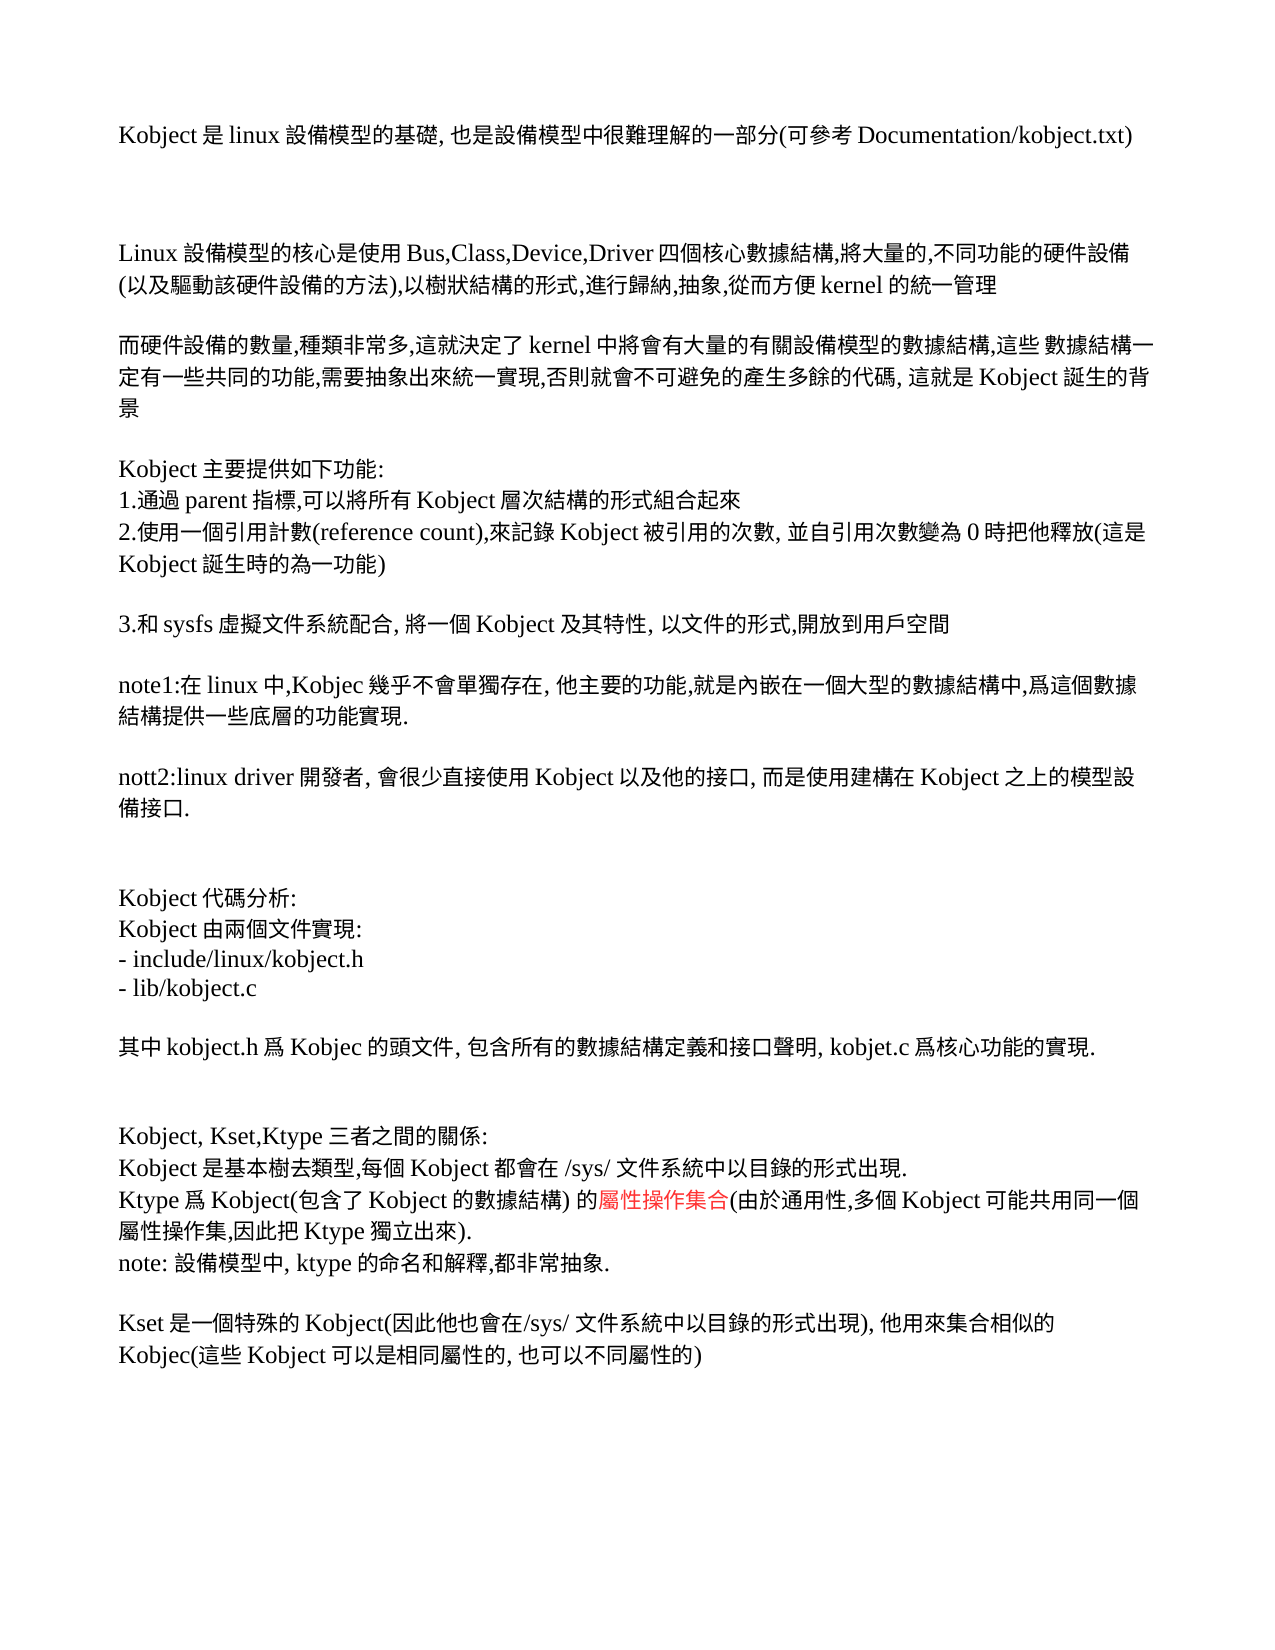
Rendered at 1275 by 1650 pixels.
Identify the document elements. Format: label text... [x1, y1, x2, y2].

text - include/linux/kobject.h [118, 944, 1157, 973]
text 3.和sysfs虛擬文件系統配合, 將一個Kobject及其特性, 以文件的形式,開放到用戶空間 [118, 607, 1157, 639]
text Kobject是linux設備模型的基礎, 也是設備模型中很難理解的一部分(可參考Documentation/kobject.txt) [118, 118, 1157, 150]
text Kobject代碼分析: [118, 881, 1157, 912]
text Kset是一個特殊的Kobject(因此他也會在/sys/ 文件系統中以目錄的形式出現), 他用來集合相似的Kobjec(這些Kobject可以是相同屬性的, 也可以不同屬性的) [118, 1306, 1157, 1370]
text 2.使用一個引用計數(reference count),來記錄Kobject被引用的次數, 並自引用次數變為0時把他釋放(這是Kobject誕生時的為一功能) [118, 515, 1157, 578]
text Kobject是基本樹去類型,每個Kobject都會在 /sys/ 文件系統中以目錄的形式出現. [118, 1151, 1157, 1183]
text - lib/kobject.c [118, 973, 1157, 1001]
text 其中kobject.h爲Kobjec的頭文件, 包含所有的數據結構定義和接口聲明, kobjet.c爲核心功能的實現. [118, 1030, 1157, 1062]
text Ktype爲Kobject(包含了Kobject的數據結構) 的屬性操作集合(由於通用性,多個Kobject可能共用同一個屬性操作集,因此把Ktype獨立出來). [118, 1183, 1157, 1246]
text Kobject, Kset,Ktype三者之間的關係: [118, 1119, 1157, 1151]
text note: 設備模型中, ktype的命名和解釋,都非常抽象. [118, 1246, 1157, 1278]
text nott2:linux driver開發者, 會很少直接使用Kobject以及他的接口, 而是使用建構在Kobject之上的模型設備接口. [118, 760, 1157, 823]
text note1:在linux中,Kobjec幾乎不會單獨存在, 他主要的功能,就是內嵌在一個大型的數據結構中,爲這個數據結構提供一些底層的功能實現. [118, 668, 1157, 731]
text 而硬件設備的數量,種類非常多,這就決定了kernel中將會有大量的有關設備模型的數據結構,這些 數據結構一定有一些共同的功能,需要抽象出來統一實現,否則就會不可避免的產生多餘的代碼, 這就是Kobject誕生的背景 [118, 328, 1157, 423]
text Kobject由兩個文件實現: [118, 912, 1157, 944]
text 1.通過parent指標,可以將所有Kobject層次結構的形式組合起來 [118, 483, 1157, 515]
text Kobject主要提供如下功能: [118, 452, 1157, 483]
text Linux設備模型的核心是使用Bus,Class,Device,Driver四個核心數據結構,將大量的,不同功能的硬件設備(以及驅動該硬件設備的方法),以樹狀結構的形式,進行歸納,抽象,從而方便kernel的統一管理 [118, 236, 1157, 299]
